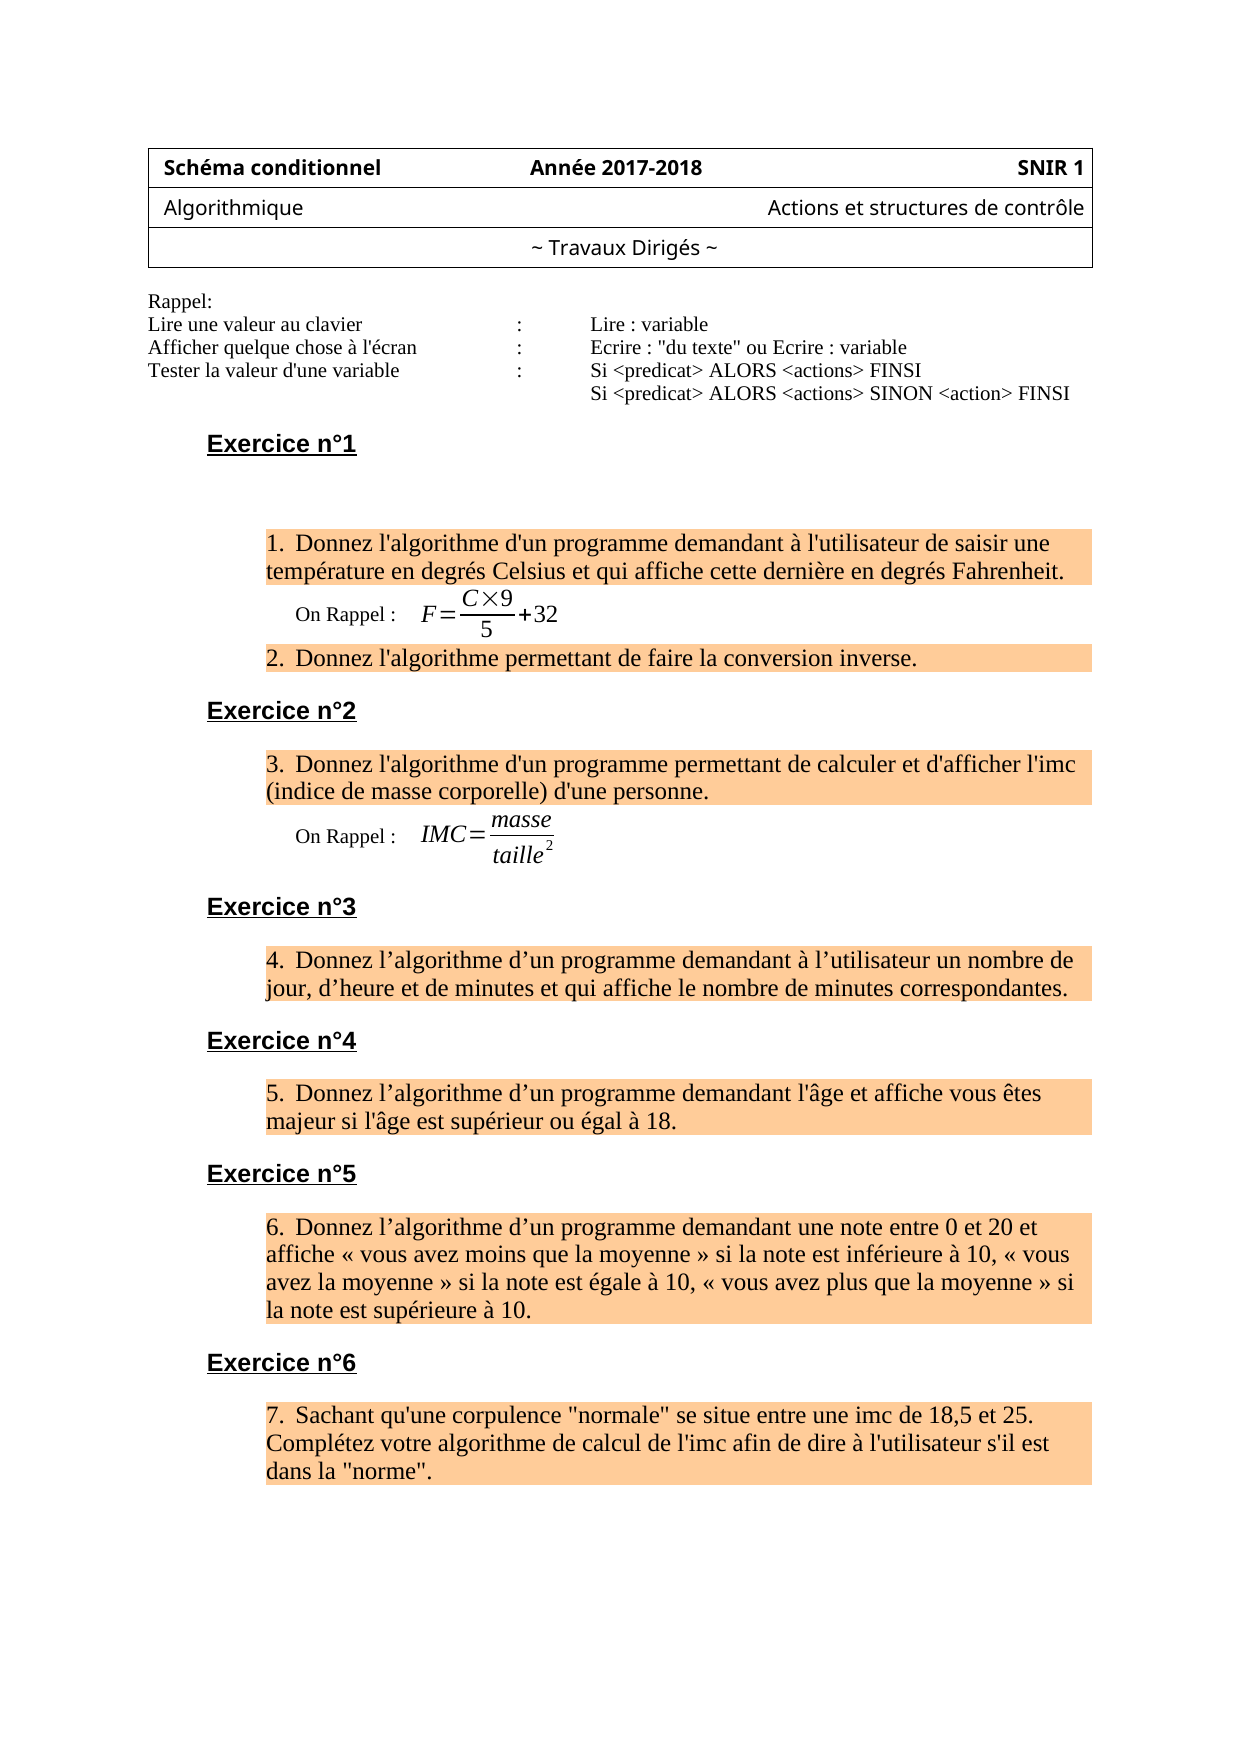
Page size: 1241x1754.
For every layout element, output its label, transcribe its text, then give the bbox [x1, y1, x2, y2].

list Donnez l’algorithme d’un programme demandant une note entre 0 et 20 et affiche « vous avez moins que la moyenne » si la note est inférieure à 10, « vous avez la moyenne » si la note est égale à 10, « vous avez plus que la moyenne » si la note est supérieure à 10. [266, 1213, 1092, 1324]
table_cell ~ Travaux Dirigés ~ [149, 228, 1092, 267]
table_cell Algorithmique Actions et structures de contrôle [149, 188, 1092, 227]
subtitle Exercice n°5 [177, 1160, 1092, 1188]
list Donnez l’algorithme d’un programme demandant à l’utilisateur un nombre de jour, d’heure et de minutes et qui affiche le nombre de minutes correspondantes. [266, 946, 1092, 1001]
subtitle Exercice n°4 [177, 1026, 1092, 1054]
subtitle Exercice n°3 [207, 893, 1092, 921]
subtitle Exercice n°1 [207, 430, 1092, 458]
table_header Schéma conditionnel Année 2017-2018 SNIR 1 [149, 149, 1092, 187]
text Lire une valeur au clavier : Lire : variable [148, 313, 1092, 336]
text Afficher quelque chose à l'écran : Ecrire : "du texte" ou Ecrire : variable [148, 336, 1092, 359]
subtitle Exercice n°2 [207, 697, 1092, 725]
text On Rappel : [148, 805, 1092, 868]
text On Rappel : [148, 585, 1092, 644]
list Donnez l'algorithme d'un programme permettant de calculer et d'afficher l'imc (indice de masse corporelle) d'une personne. [266, 750, 1092, 805]
list Sachant qu'une corpulence "normale" se situe entre une imc de 18,5 et 25. Complétez votre algorithme de calcul de l'imc afin de dire à l'utilisateur s'il est dans la "norme". [266, 1402, 1092, 1485]
list Donnez l’algorithme d’un programme demandant l'âge et affiche vous êtes majeur si l'âge est supérieur ou égal à 18. [266, 1079, 1092, 1135]
text Rappel: [148, 290, 1092, 313]
subtitle Exercice n°6 [177, 1349, 1092, 1377]
text Tester la valeur d'une variable : Si <predicat> ALORS <actions> FINSI [148, 359, 1092, 382]
list Donnez l'algorithme d'un programme demandant à l'utilisateur de saisir une température en degrés Celsius et qui affiche cette dernière en degrés Fahrenheit. [266, 529, 1092, 585]
text Si <predicat> ALORS <actions> SINON <action> FINSI [148, 382, 1092, 405]
list Donnez l'algorithme permettant de faire la conversion inverse. [266, 644, 1092, 672]
